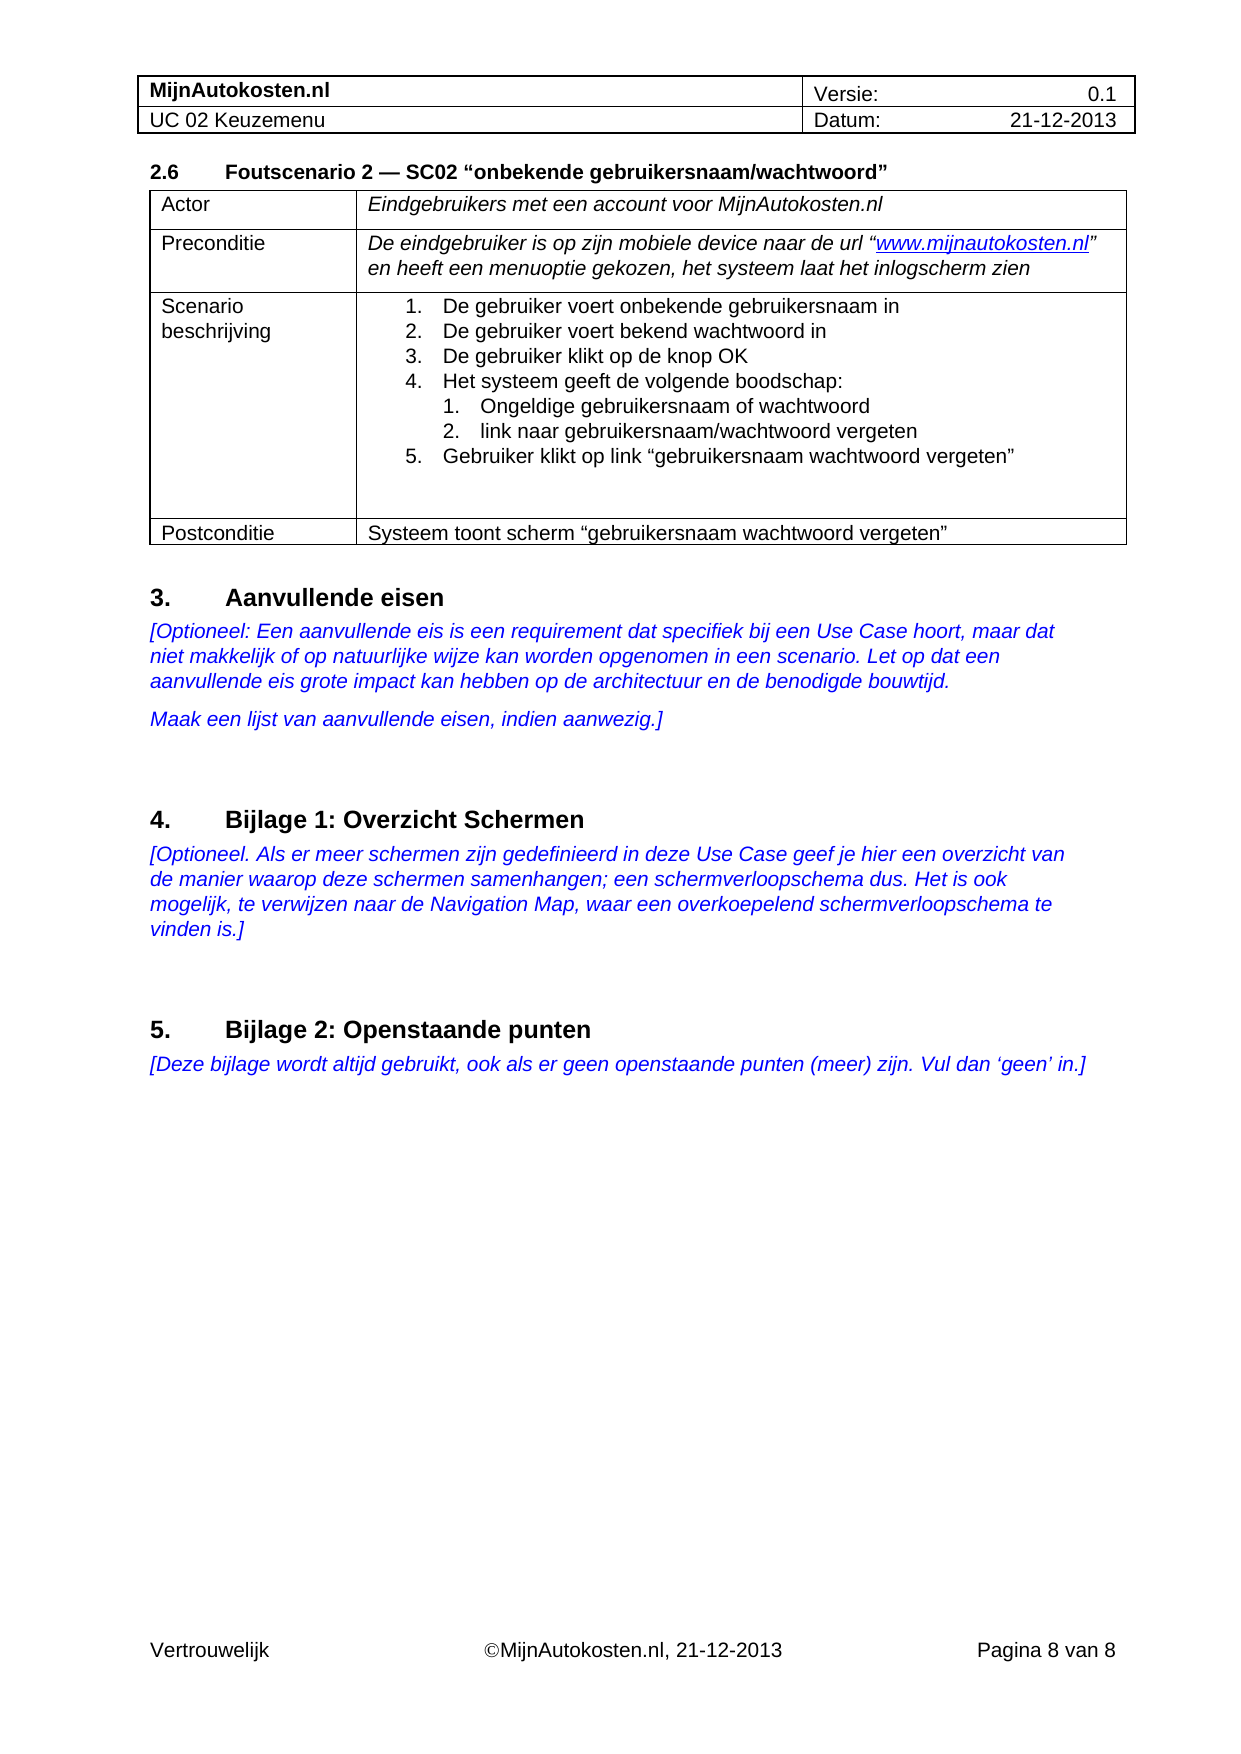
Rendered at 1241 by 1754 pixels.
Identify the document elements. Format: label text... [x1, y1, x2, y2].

table_header Eindgebruikers met een account voor MijnAutokosten.nl [357, 191, 1126, 229]
table_cell Systeem toont scherm “gebruikersnaam wachtwoord vergeten” [357, 519, 1126, 544]
text Maak een lijst van aanvullende eisen, indien aanwezig.] [150, 705, 1090, 730]
table_cell Preconditie [151, 230, 356, 292]
subtitle Bijlage 2: Openstaande punten [150, 1015, 1090, 1044]
table_cell Postconditie [151, 519, 356, 544]
text [Optioneel: Een aanvullende eis is een requirement dat specifiek bij een Use Case hoort, maar dat niet makkelijk of op natuurlijke wijze kan worden opgenomen in een scenario. Let op dat een aanvullende eis grote impact kan hebben op de architectuur en de benodigde bouwtijd. [150, 618, 1090, 693]
subtitle Aanvullende eisen [150, 583, 1090, 612]
text [Optioneel. Als er meer schermen zijn gedefinieerd in deze Use Case geef je hier een overzicht van de manier waarop deze schermen samenhangen; een schermverloopschema dus. Het is ook mogelijk, te verwijzen naar de Navigation Map, waar een overkoepelend schermverloopschema te vinden is.] [150, 840, 1090, 940]
subtitle Bijlage 1: Overzicht Schermen [150, 805, 1090, 834]
table_cell De eindgebruiker is op zijn mobiele device naar de url “www.mijnautokosten.nl” en heeft een menuoptie gekozen, het systeem laat het inlogscherm zien [357, 230, 1126, 292]
text [Deze bijlage wordt altijd gebruikt, ook als er geen openstaande punten (meer) zijn. Vul dan ‘geen’ in.] [150, 1050, 1090, 1075]
table_header Actor [151, 191, 356, 229]
table_cell De gebruiker voert onbekende gebruikersnaam in De gebruiker voert bekend wachtwoord in De gebruiker klikt op de knop OK Het systeem geeft de volgende boodschap: Ongeldige gebruikersnaam of wachtwoord link naar gebruikersnaam/wachtwoord vergeten Gebruiker klikt op link “gebruikersnaam wachtwoord vergeten” [357, 293, 1126, 518]
subtitle Foutscenario 2 — SC02 “onbekende gebruikersnaam/wachtwoord” [150, 159, 1090, 184]
table_cell Scenario beschrijving [151, 293, 356, 518]
